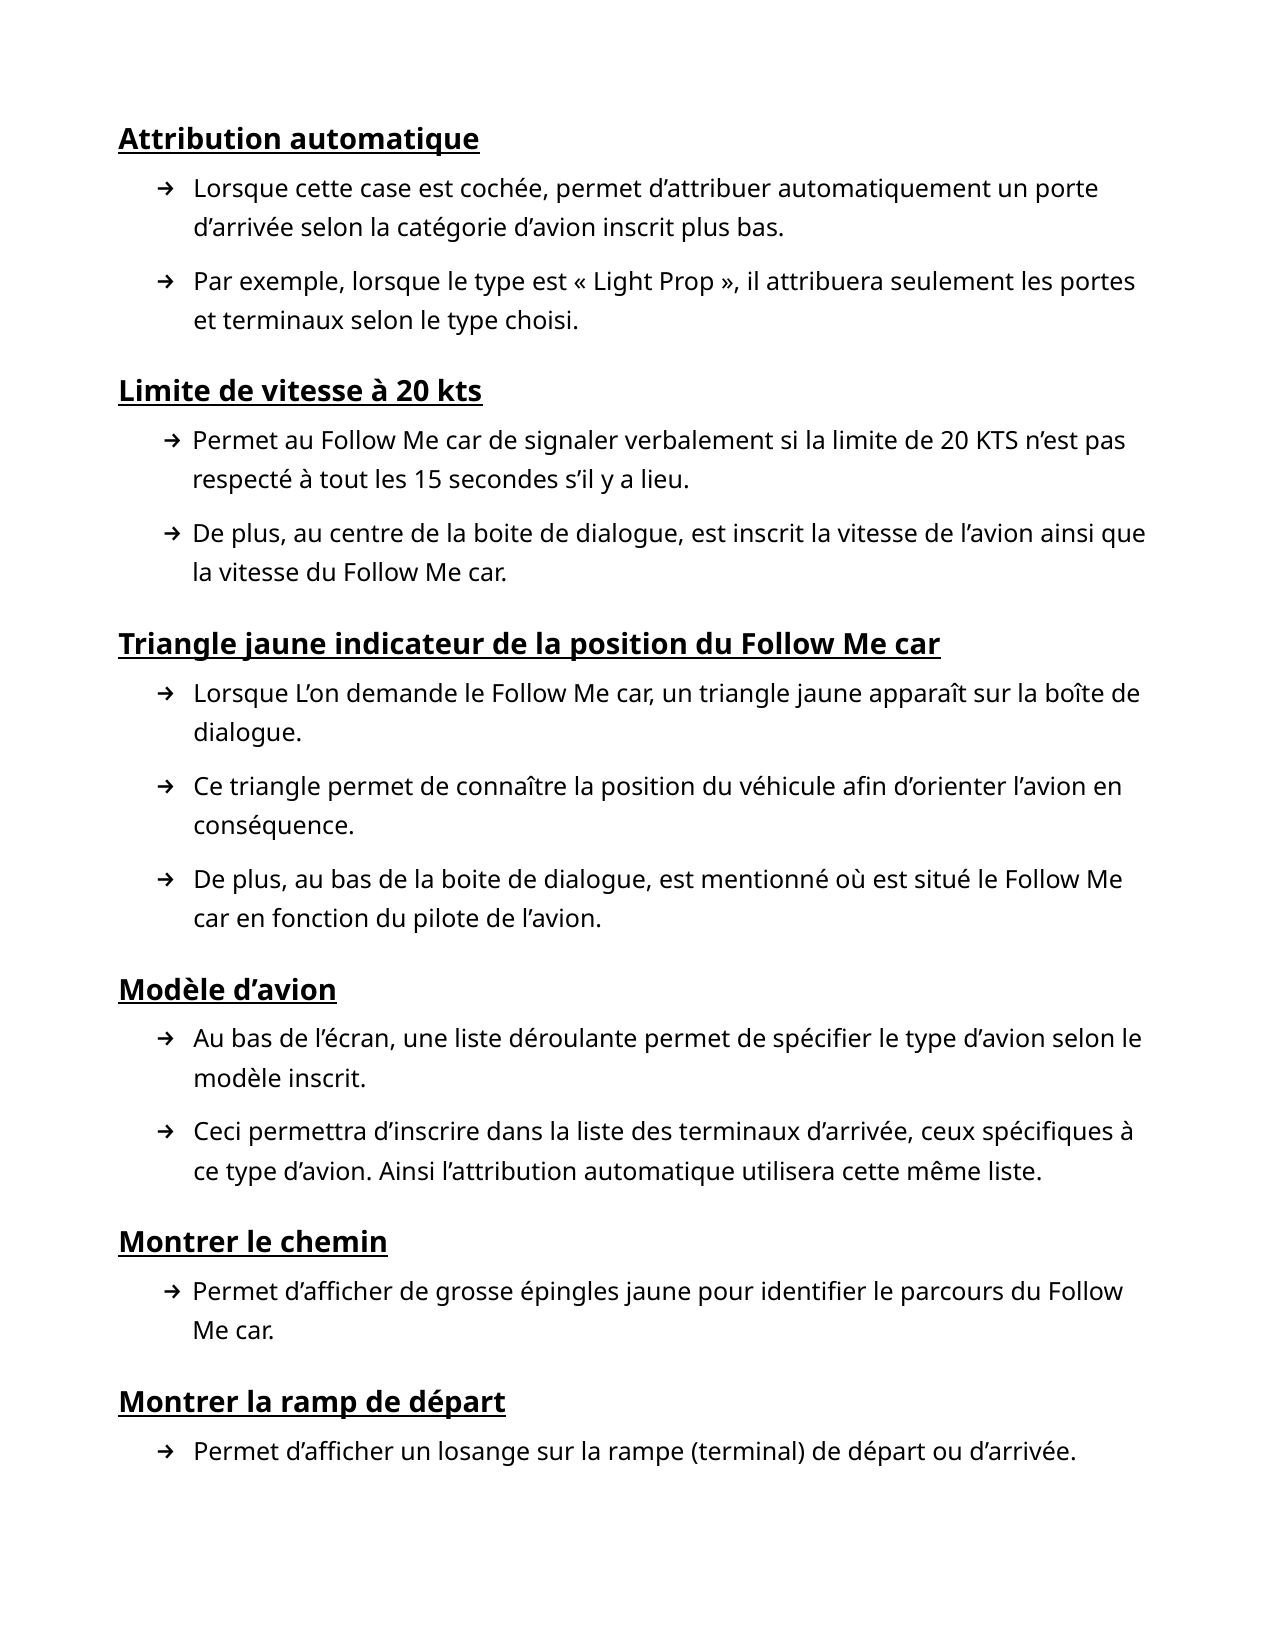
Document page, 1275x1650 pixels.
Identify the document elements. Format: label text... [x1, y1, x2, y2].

list Lorsque cette case est cochée, permet d’attribuer automatiquement un porte d’arrivée selon la catégorie d’avion inscrit plus bas. [156, 170, 1157, 243]
list Lorsque L’on demande le Follow Me car, un triangle jaune apparaît sur la boîte de dialogue. [156, 676, 1157, 749]
subtitle Limite de vitesse à 20 kts [118, 371, 1157, 410]
subtitle Montrer la ramp de départ [118, 1381, 1157, 1421]
list Permet d’afficher de grosse épingles jaune pour identifier le parcours du Follow Me car. [162, 1274, 1157, 1347]
list Par exemple, lorsque le type est « Light Prop », il attribuera seulement les portes et terminaux selon le type choisi. [156, 263, 1157, 336]
list Permet au Follow Me car de signaler verbalement si la limite de 20 KTS n’est pas respecté à tout les 15 secondes s’il y a lieu. [162, 423, 1157, 496]
list Permet d’afficher un losange sur la rampe (terminal) de départ ou d’arrivée. [156, 1433, 1157, 1467]
list De plus, au centre de la boite de dialogue, est inscrit la vitesse de l’avion ainsi que la vitesse du Follow Me car. [162, 516, 1157, 589]
list Ce triangle permet de connaître la position du véhicule afin d’orienter l’avion en conséquence. [156, 768, 1157, 842]
subtitle Attribution automatique [118, 118, 1157, 158]
list De plus, au bas de la boite de dialogue, est mentionné où est situé le Follow Me car en fonction du pilote de l’avion. [156, 861, 1157, 934]
subtitle Triangle jaune indicateur de la position du Follow Me car [118, 623, 1157, 663]
list Au bas de l’écran, une liste déroulante permet de spécifier le type d’avion selon le modèle inscrit. [156, 1021, 1157, 1094]
subtitle Montrer le chemin [118, 1221, 1157, 1261]
list Ceci permettra d’inscrire dans la liste des terminaux d’arrivée, ceux spécifiques à ce type d’avion. Ainsi l’attribution automatique utilisera cette même liste. [156, 1114, 1157, 1187]
subtitle Modèle d’avion [118, 969, 1157, 1008]
